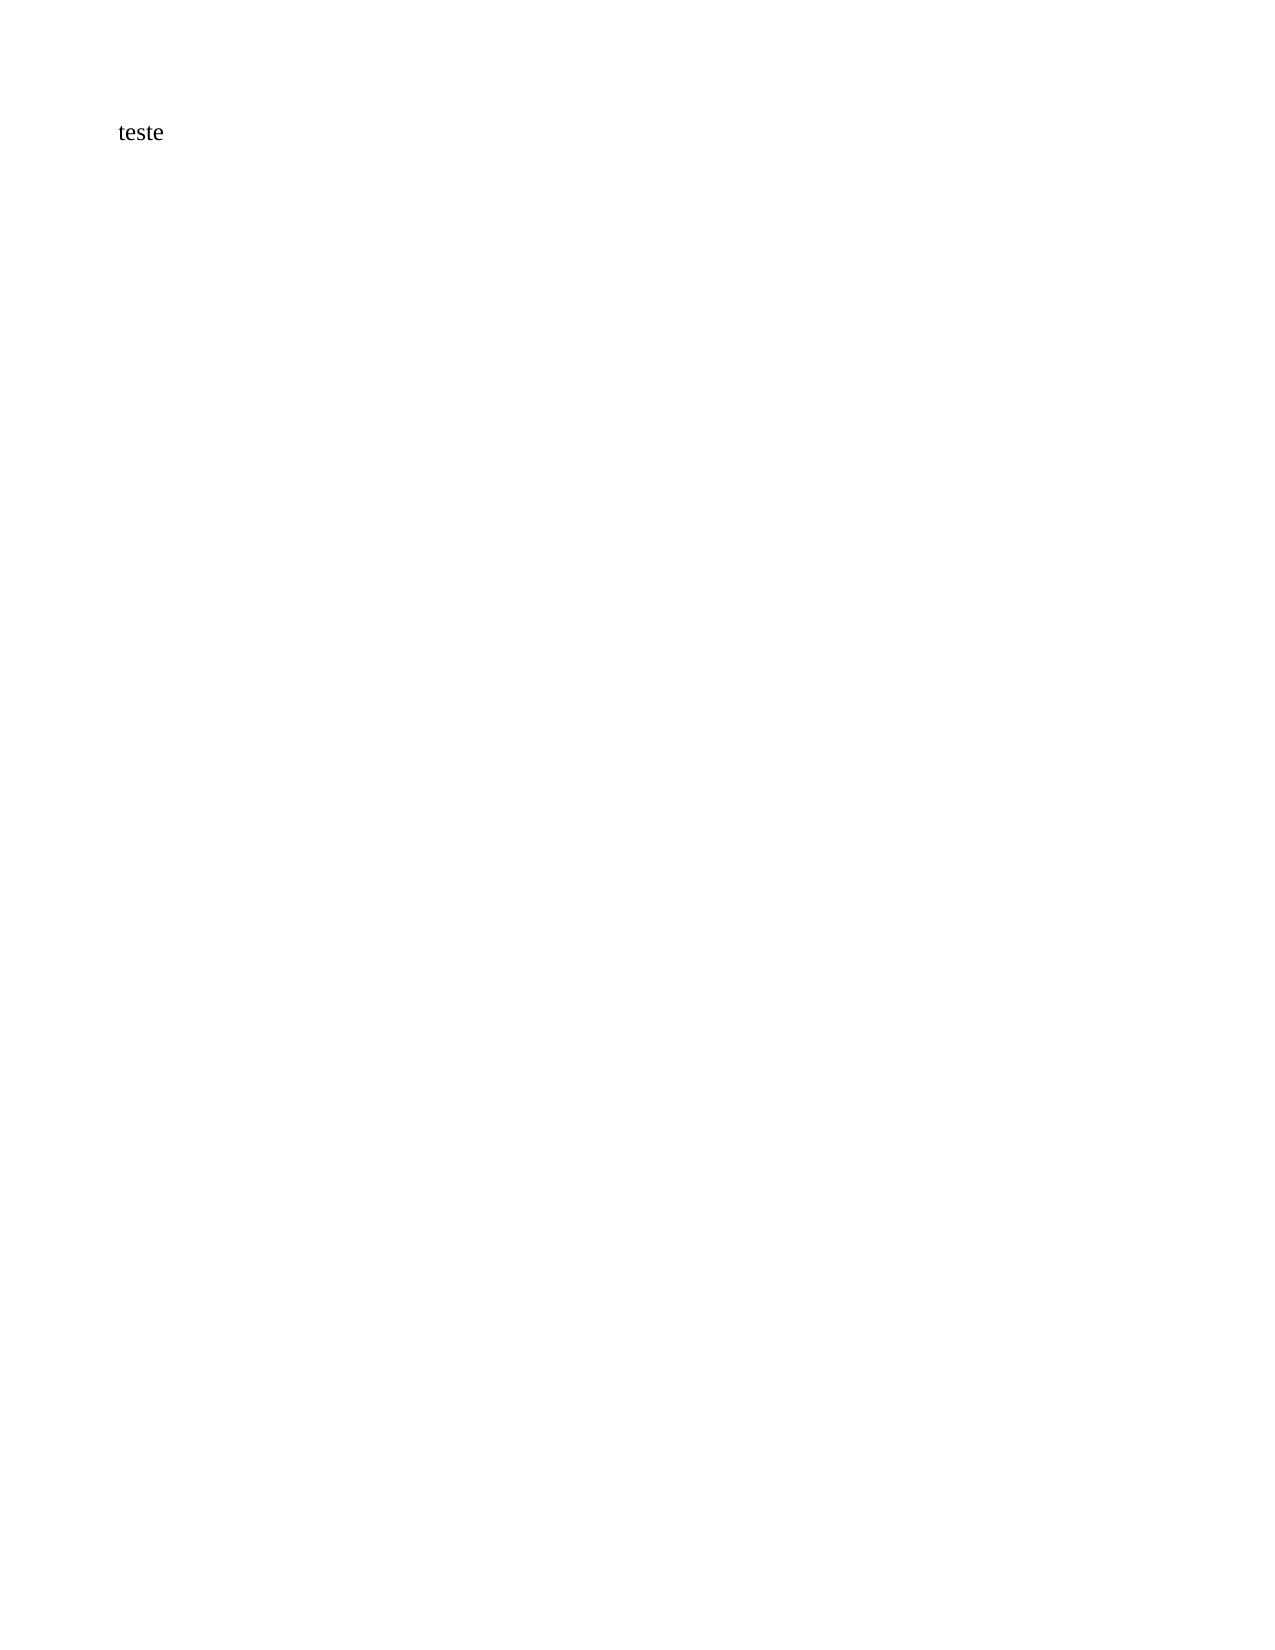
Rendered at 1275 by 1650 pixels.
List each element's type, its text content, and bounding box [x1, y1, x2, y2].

text teste [118, 118, 1157, 146]
